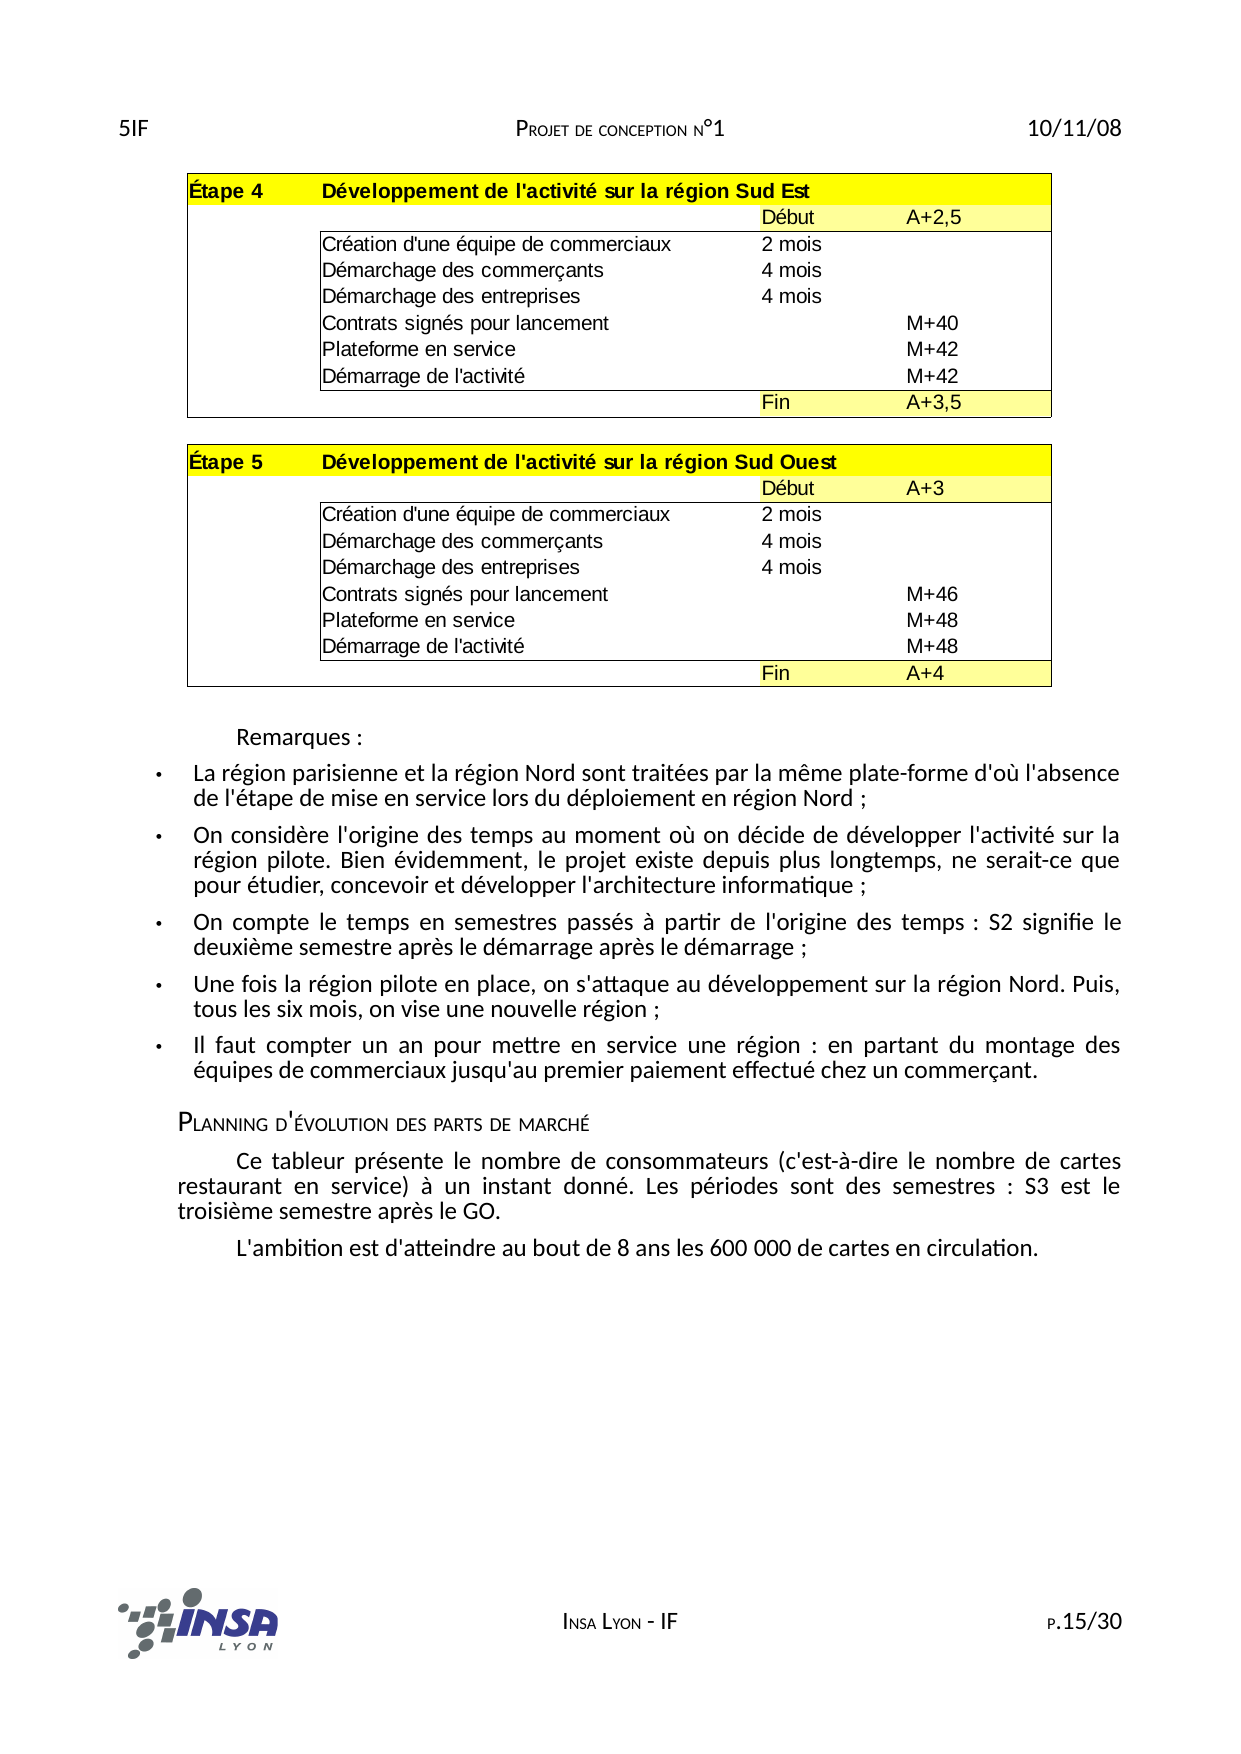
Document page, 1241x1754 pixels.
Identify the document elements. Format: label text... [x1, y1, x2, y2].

picture [118, 1588, 278, 1659]
text Remarques : [177, 726, 1122, 751]
list Une fois la région pilote en place, on s'attaque au développement sur la région Nord. Puis, tous les six mois, on vise une nouvelle région ; [156, 973, 1122, 1023]
list Il faut compter un an pour mettre en service une région : en partant du montage des équipes de commerciaux jusqu'au premier paiement effectué chez un commerçant. [156, 1035, 1122, 1085]
list On considère l'origine des temps au moment où on décide de développer l'activité sur la région pilote. Bien évidemment, le projet existe depuis plus longtemps, ne serait-ce que pour étudier, concevoir et développer l'architecture informatique ; [156, 825, 1122, 900]
text L'ambition est d'atteindre au bout de 8 ans les 600 000 de cartes en circulation. [177, 1237, 1122, 1262]
subtitle Planning d'évolution des parts de marché [118, 1109, 1122, 1139]
text Ce tableur présente le nombre de consommateurs (c'est-à-dire le nombre de cartes restaurant en service) à un instant donné. Les périodes sont des semestres : S3 est le troisième semestre après le GO. [177, 1151, 1122, 1226]
list La région parisienne et la région Nord sont traitées par la même plate-forme d'où l'absence de l'étape de mise en service lors du déploiement en région Nord ; [156, 763, 1122, 813]
list On compte le temps en semestres passés à partir de l'origine des temps : S2 signifie le deuxième semestre après le démarrage après le démarrage ; [156, 912, 1122, 962]
